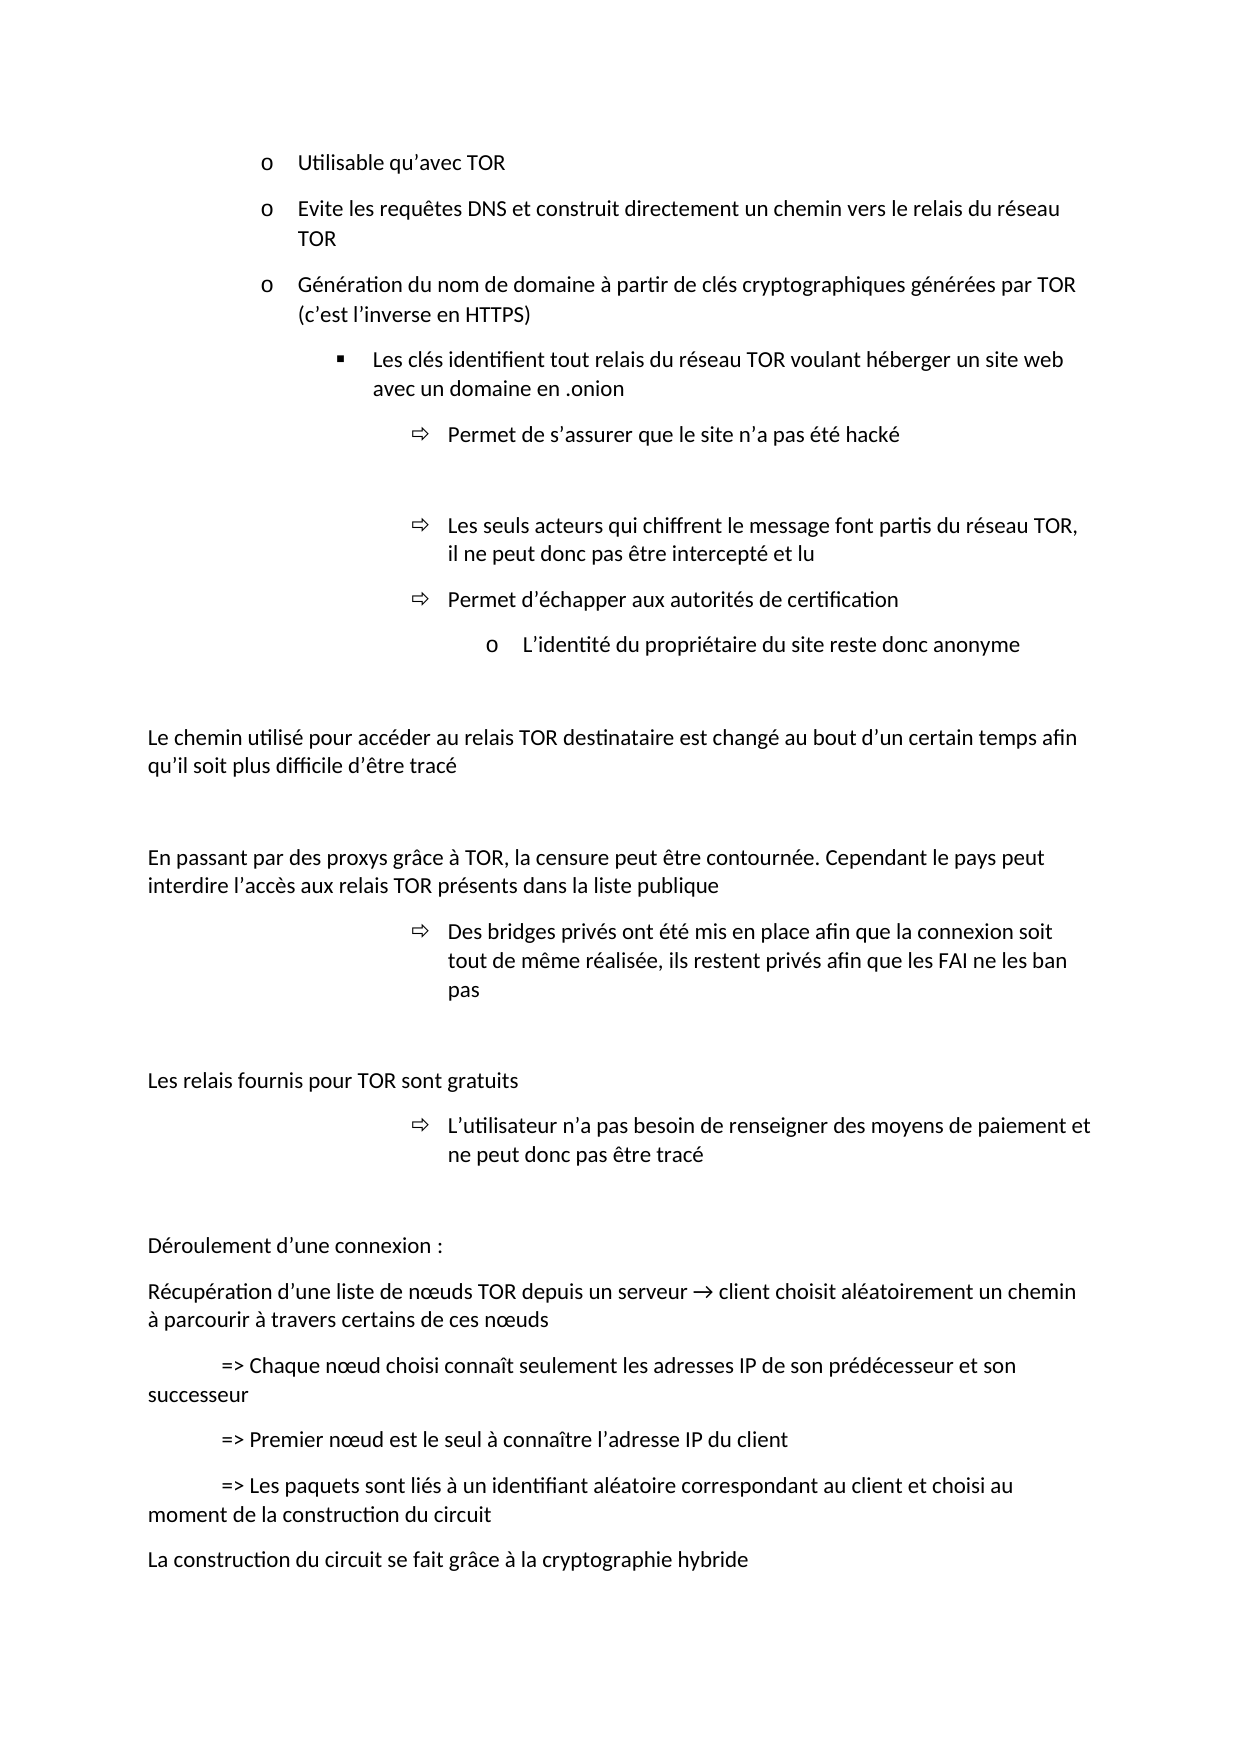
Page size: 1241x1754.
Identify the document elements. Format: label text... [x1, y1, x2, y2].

text Récupération d’une liste de nœuds TOR depuis un serveur → client choisit aléatoirement un chemin à parcourir à travers certains de ces nœuds [148, 1277, 1093, 1334]
text Déroulement d’une connexion : [148, 1231, 1093, 1259]
text La construction du circuit se fait grâce à la cryptographie hybride [148, 1545, 1093, 1573]
list Evite les requêtes DNS et construit directement un chemin vers le relais du réseau TOR [260, 194, 1093, 252]
list L’utilisateur n’a pas besoin de renseigner des moyens de paiement et ne peut donc pas être tracé [410, 1111, 1093, 1168]
text => Chaque nœud choisi connaît seulement les adresses IP de son prédécesseur et son successeur [148, 1351, 1093, 1408]
text Le chemin utilisé pour accéder au relais TOR destinataire est changé au bout d’un certain temps afin qu’il soit plus difficile d’être tracé [148, 723, 1093, 780]
list Permet de s’assurer que le site n’a pas été hacké [410, 420, 1093, 448]
list L’identité du propriétaire du site reste donc anonyme [485, 631, 1093, 660]
text En passant par des proxys grâce à TOR, la censure peut être contournée. Cependant le pays peut interdire l’accès aux relais TOR présents dans la liste publique [148, 843, 1093, 899]
list Utilisable qu’avec TOR [260, 148, 1093, 177]
list Les seuls acteurs qui chiffrent le message font partis du réseau TOR, il ne peut donc pas être intercepté et lu [410, 511, 1093, 568]
text => Les paquets sont liés à un identifiant aléatoire correspondant au client et choisi au moment de la construction du circuit [148, 1471, 1093, 1528]
text Les relais fournis pour TOR sont gratuits [148, 1066, 1093, 1094]
text => Premier nœud est le seul à connaître l’adresse IP du client [148, 1426, 1093, 1453]
list Permet d’échapper aux autorités de certification [410, 585, 1093, 613]
list Des bridges privés ont été mis en place afin que la connexion soit tout de même réalisée, ils restent privés afin que les FAI ne les ban pas [410, 917, 1093, 1003]
list Les clés identifient tout relais du réseau TOR voulant héberger un site web avec un domaine en .onion [335, 345, 1093, 402]
list Génération du nom de domaine à partir de clés cryptographiques générées par TOR (c’est l’inverse en HTTPS) [260, 270, 1093, 328]
